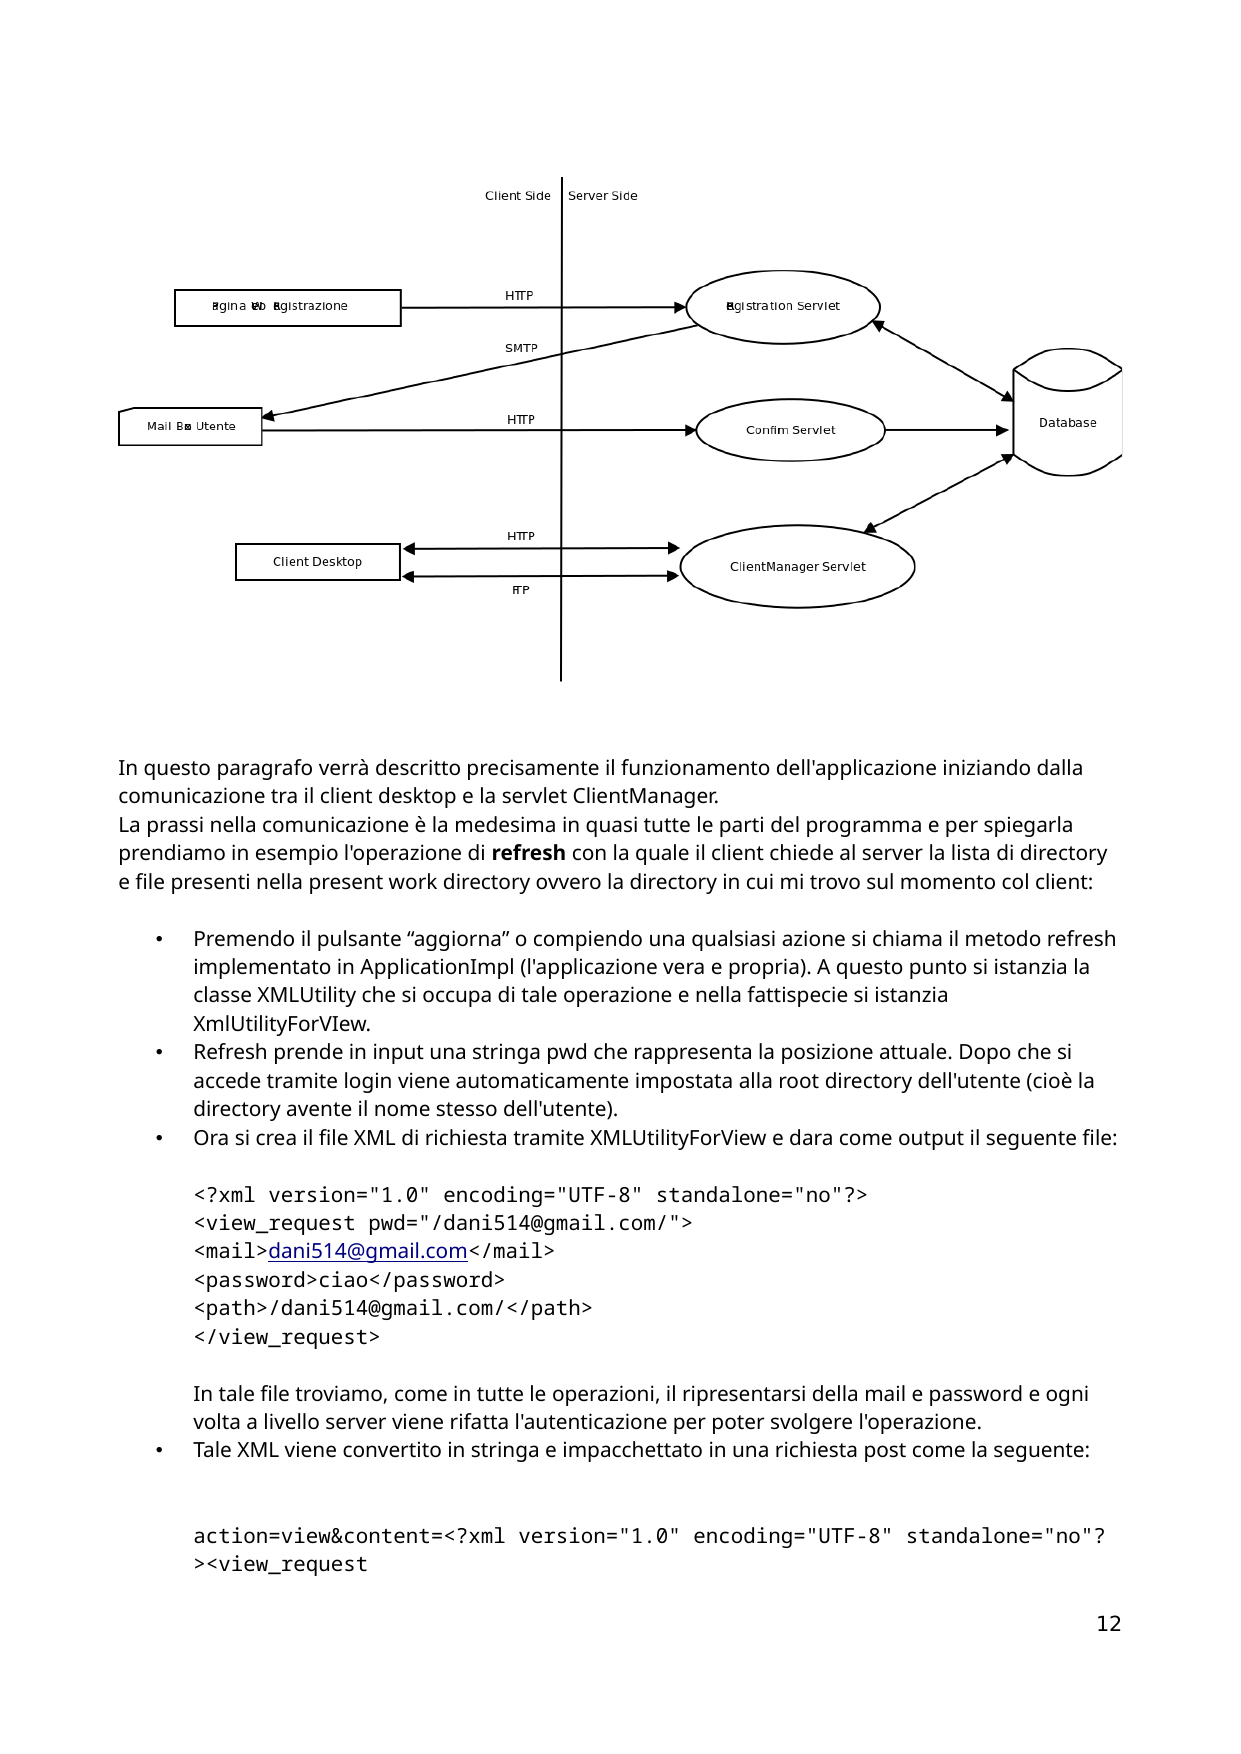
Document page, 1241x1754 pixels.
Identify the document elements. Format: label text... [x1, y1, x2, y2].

list action=view&content=<?xml version="1.0" encoding="UTF-8" standalone="no"?><view_request [156, 1521, 1122, 1578]
list Refresh prende in input una stringa pwd che rappresenta la posizione attuale. Dopo che si accede tramite login viene automaticamente impostata alla root directory dell'utente (cioè la directory avente il nome stesso dell'utente). [156, 1037, 1122, 1123]
list <path>/dani514@gmail.com/</path> [156, 1293, 1122, 1322]
text In questo paragrafo verrà descritto precisamente il funzionamento dell'applicazione iniziando dalla comunicazione tra il client desktop e la servlet ClientManager. [118, 753, 1122, 810]
picture [118, 176, 1123, 682]
list Premendo il pulsante “aggiorna” o compiendo una qualsiasi azione si chiama il metodo refresh implementato in ApplicationImpl (l'applicazione vera e propria). A questo punto si istanzia la classe XMLUtility che si occupa di tale operazione e nella fattispecie si istanzia XmlUtilityForVIew. [156, 924, 1122, 1037]
list </view_request> [156, 1322, 1122, 1350]
list <password>ciao</password> [156, 1265, 1122, 1293]
list <?xml version="1.0" encoding="UTF-8" standalone="no"?> [156, 1180, 1122, 1208]
list Tale XML viene convertito in stringa e impacchettato in una richiesta post come la seguente: [156, 1436, 1122, 1464]
text La prassi nella comunicazione è la medesima in quasi tutte le parti del programma e per spiegarla prendiamo in esempio l'operazione di refresh con la quale il client chiede al server la lista di directory e file presenti nella present work directory ovvero la directory in cui mi trovo sul momento col client: [118, 810, 1122, 895]
list <view_request pwd="/dani514@gmail.com/"> [156, 1208, 1122, 1237]
list In tale file troviamo, come in tutte le operazioni, il ripresentarsi della mail e password e ogni volta a livello server viene rifatta l'autenticazione per poter svolgere l'operazione. [156, 1379, 1122, 1436]
list Ora si crea il file XML di richiesta tramite XMLUtilityForView e dara come output il seguente file: [156, 1123, 1122, 1151]
list <mail>dani514@gmail.com</mail> [156, 1237, 1122, 1265]
